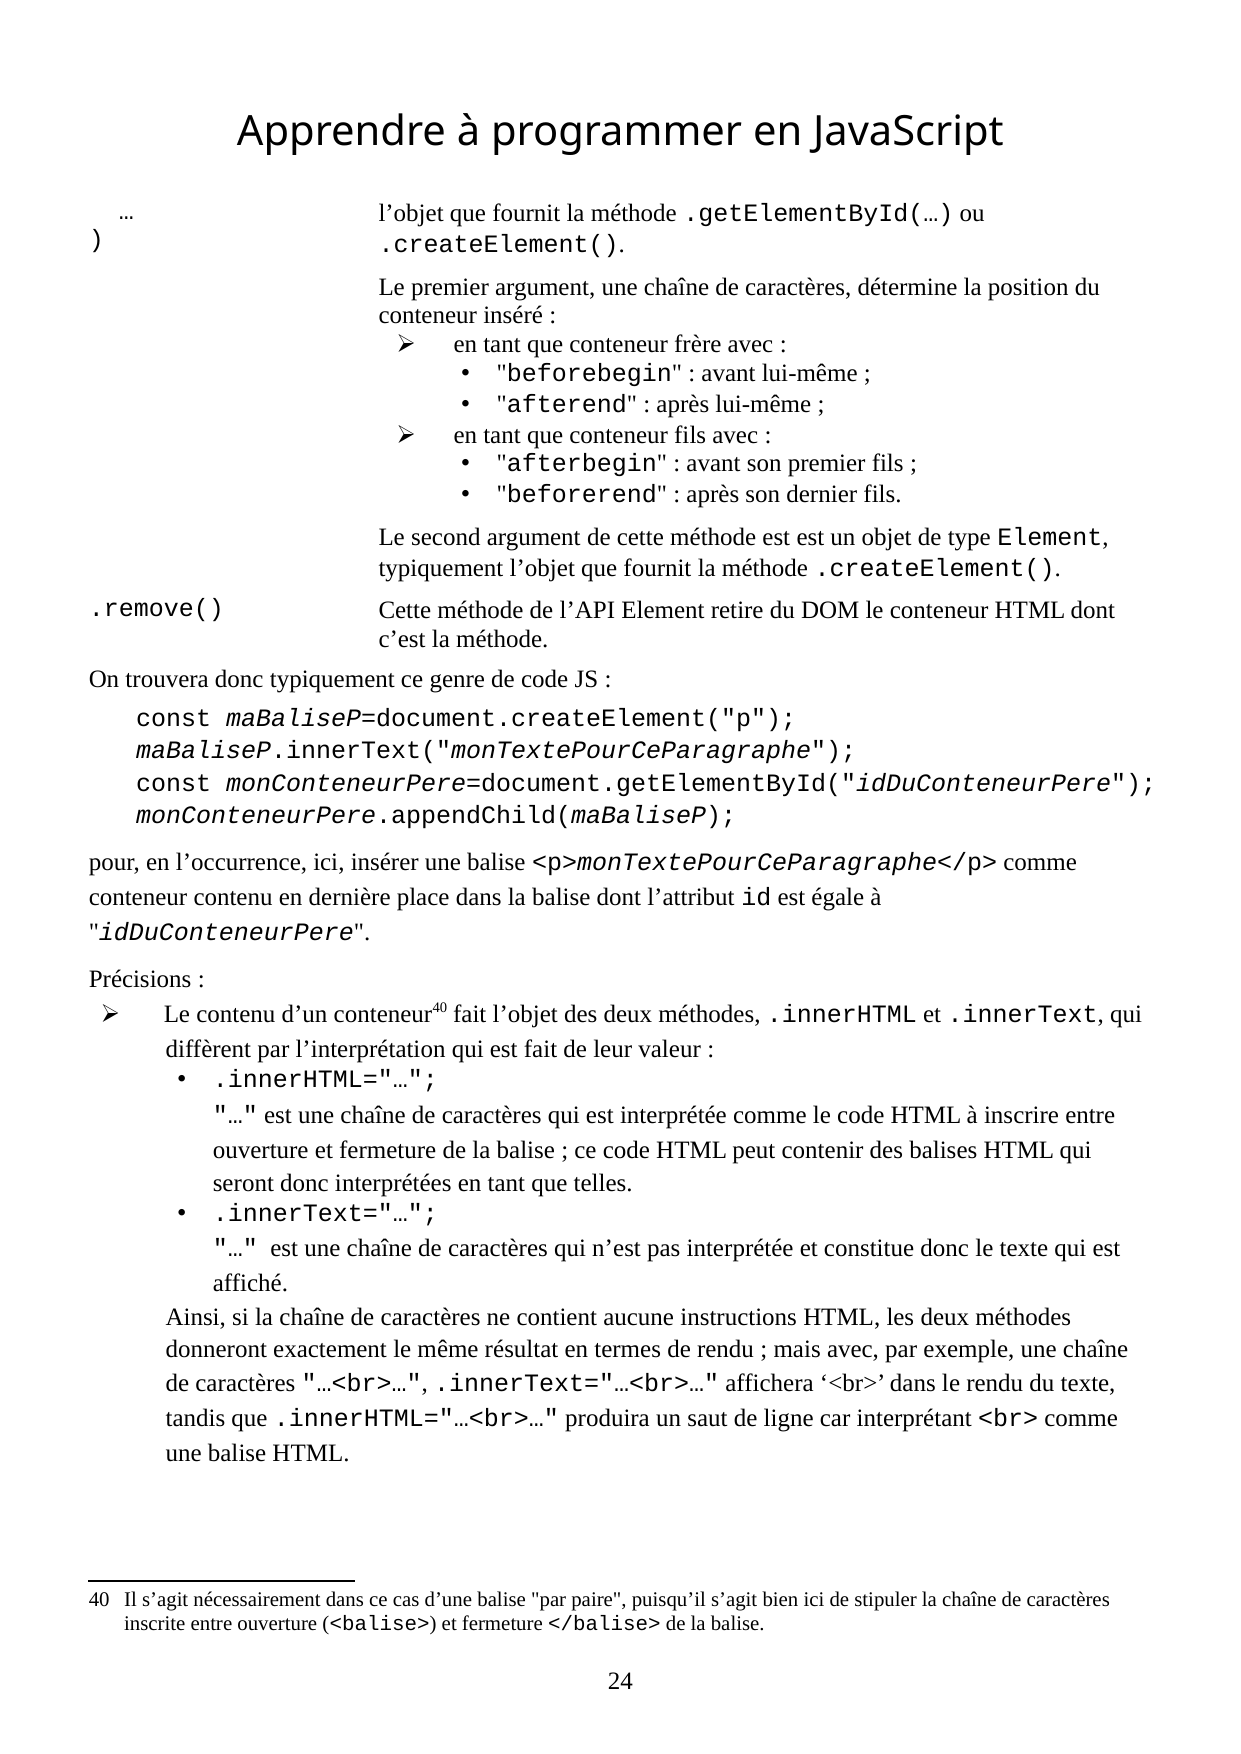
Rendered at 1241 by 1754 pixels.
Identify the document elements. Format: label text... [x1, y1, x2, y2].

table_cell .remove() [89, 584, 378, 653]
list Le contenu d’un conteneur fait l’objet des deux méthodes, .innerHTML et .innerText, qui diffèrent par l’interprétation qui est fait de leur valeur : [100, 999, 1152, 1063]
text const maBaliseP=document.createElement("p"); maBaliseP.innerText("monTextePourCeParagraphe"); const monConteneurPere=document.getElementById("idDuConteneurPere"); monConteneurPere.appendChild(maBaliseP); [136, 705, 1169, 831]
text Ainsi, si la chaîne de caractères ne contient aucune instructions HTML, les deux méthodes donneront exactement le même résultat en termes de rendu ; mais avec, par exemple, une chaîne de caractères "…<br>…", .innerText="…<br>…" affichera ‘<br>’ dans le rendu du texte, tandis que .innerHTML="…<br>…" produira un saut de ligne car interprétant <br> comme une balise HTML. [165, 1302, 1152, 1467]
table_cell l’objet que fournit la méthode .getElementById(…) ou .createElement(). Le premier argument, une chaîne de caractères, détermine la position du conteneur inséré : en tant que conteneur frère avec : "beforebegin" : avant lui-même ; "afterend" : après lui-même ; en tant que conteneur fils avec : "afterbegin" : avant son premier fils ; "beforerend" : après son dernier fils. Le second argument de cette méthode est est un objet de type Element, typiquement l’objet que fournit la méthode .createElement(). [378, 187, 1151, 583]
text Précisions : [88, 964, 1152, 993]
list .innerText="…"; "…" est une chaîne de caractères qui n’est pas interprétée et constitue donc le texte qui est affiché. [177, 1201, 1152, 1297]
list Il s’agit nécessairement dans ce cas d’une balise "par paire", puisqu’il s’agit bien ici de stipuler la chaîne de caractères inscrite entre ouverture (<balise>) et fermeture </balise> de la balise. [88, 1587, 1152, 1637]
list .innerHTML="…"; "…" est une chaîne de caractères qui est interprétée comme le code HTML à inscrire entre ouverture et fermeture de la balise ; ce code HTML peut contenir des balises HTML qui seront donc interprétées en tant que telles. [177, 1067, 1152, 1197]
table_cell … ) [89, 187, 378, 583]
text On trouvera donc typiquement ce genre de code JS : [88, 664, 1152, 693]
table_cell Cette méthode de l’API Element retire du DOM le conteneur HTML dont c’est la méthode. [378, 584, 1151, 653]
text pour, en l’occurrence, ici, insérer une balise <p>monTextePourCeParagraphe</p> comme conteneur contenu en dernière place dans la balise dont l’attribut id est égale à "idDuConteneurPere". [88, 847, 1152, 948]
